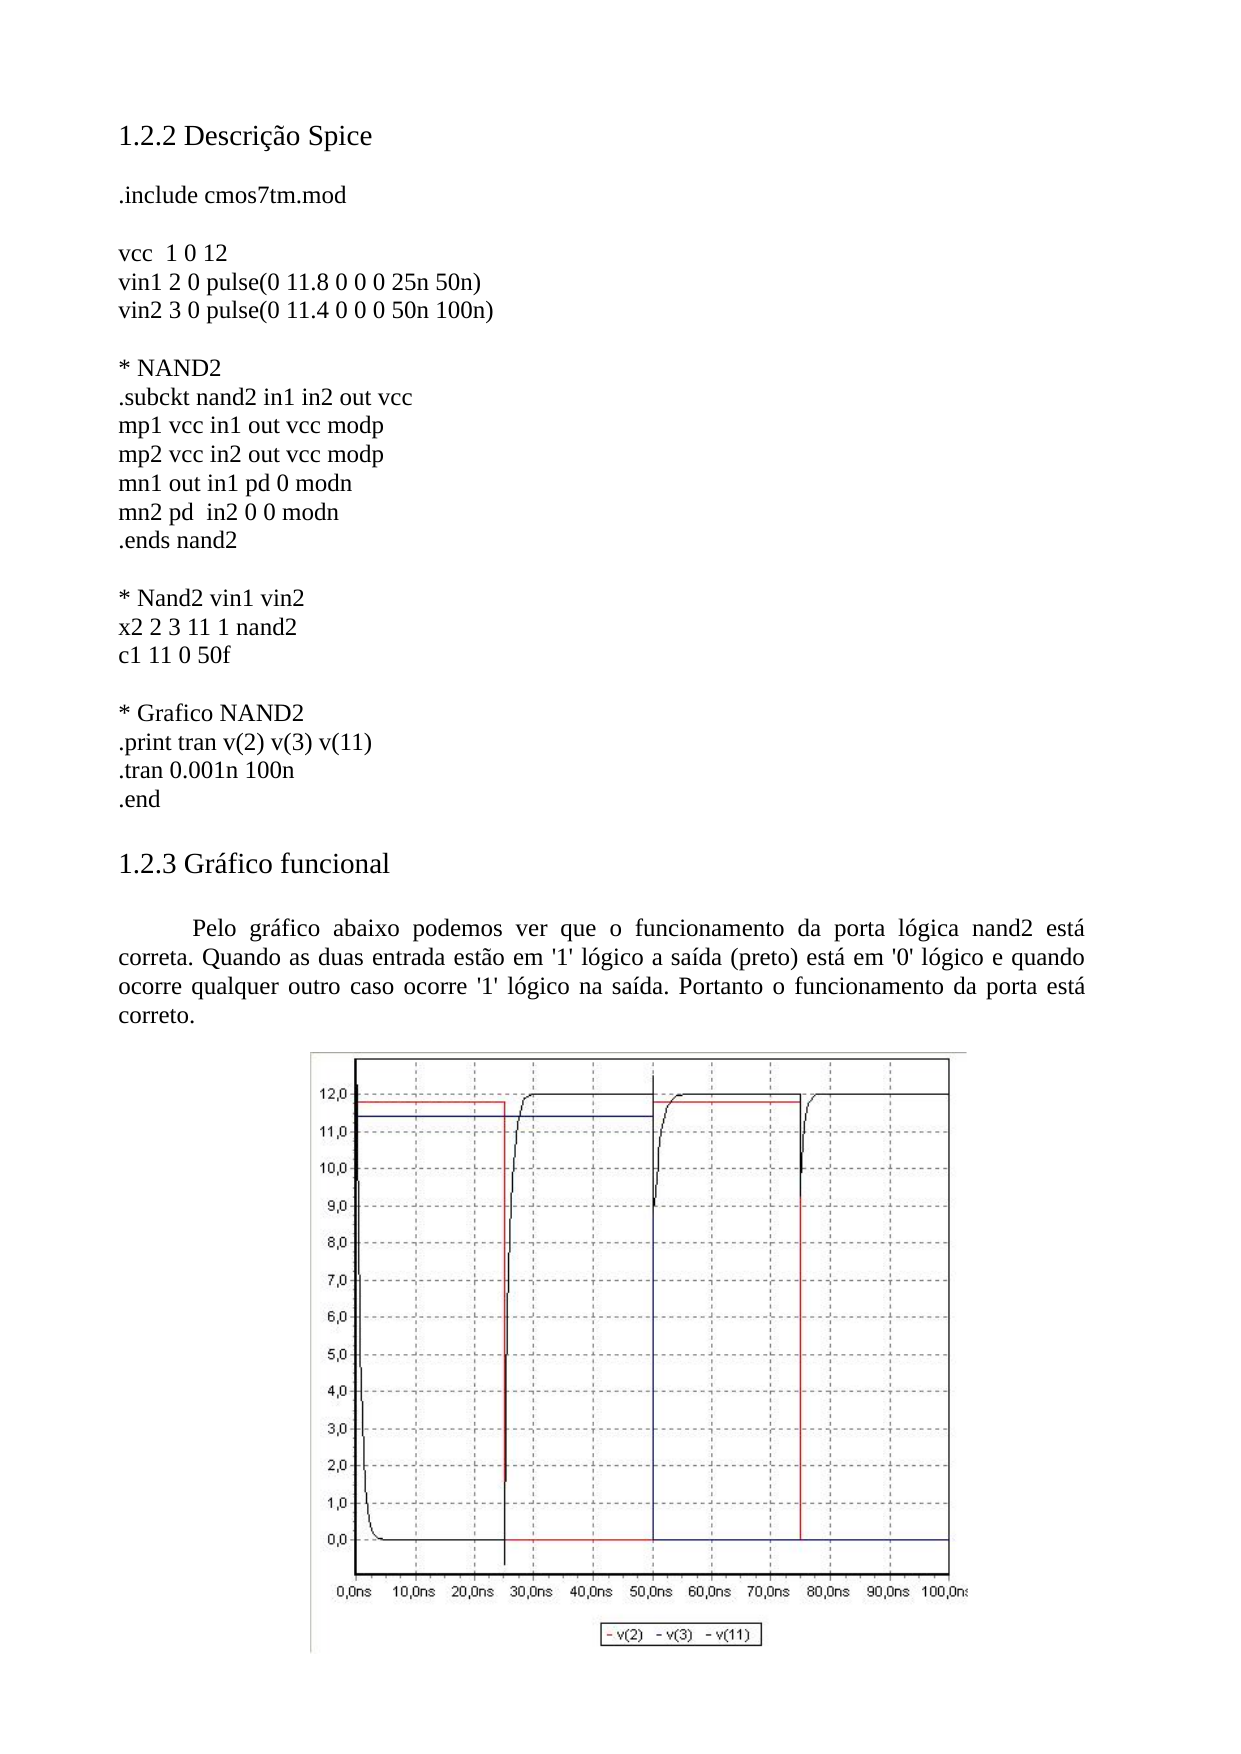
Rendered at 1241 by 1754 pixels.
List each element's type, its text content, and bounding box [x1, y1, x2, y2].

text c1 11 0 50f [118, 640, 1122, 669]
text .subckt nand2 in1 in2 out vcc [118, 382, 1122, 410]
text Pelo gráfico abaixo podemos ver que o funcionamento da porta lógica nand2 está correta. Quando as duas entrada estão em '1' lógico a saída (preto) está em '0' lógico e quando ocorre qualquer outro caso ocorre '1' lógico na saída. Portanto o funcionamento da porta está correto. [118, 913, 1087, 1028]
text .print tran v(2) v(3) v(11) [118, 727, 1122, 755]
text vcc 1 0 12 [118, 238, 1122, 267]
text mp2 vcc in2 out vcc modp [118, 439, 1122, 468]
text .end [118, 784, 1122, 813]
text .tran 0.001n 100n [118, 755, 1122, 784]
picture [310, 1052, 968, 1654]
text mn2 pd in2 0 0 modn [118, 497, 1122, 525]
text vin1 2 0 pulse(0 11.8 0 0 0 25n 50n) [118, 267, 1122, 295]
text * Grafico NAND2 [118, 698, 1122, 727]
text vin2 3 0 pulse(0 11.4 0 0 0 50n 100n) [118, 295, 1122, 324]
text .ends nand2 [118, 525, 1122, 554]
text mn1 out in1 pd 0 modn [118, 468, 1122, 497]
text mp1 vcc in1 out vcc modp [118, 410, 1122, 439]
text * NAND2 [118, 353, 1122, 382]
text * Nand2 vin1 vin2 [118, 583, 1122, 612]
text 1.2.2 Descrição Spice [118, 118, 1122, 152]
text 1.2.3 Gráfico funcional [118, 846, 1122, 880]
text .include cmos7tm.mod [118, 180, 1122, 209]
text x2 2 3 11 1 nand2 [118, 612, 1122, 640]
